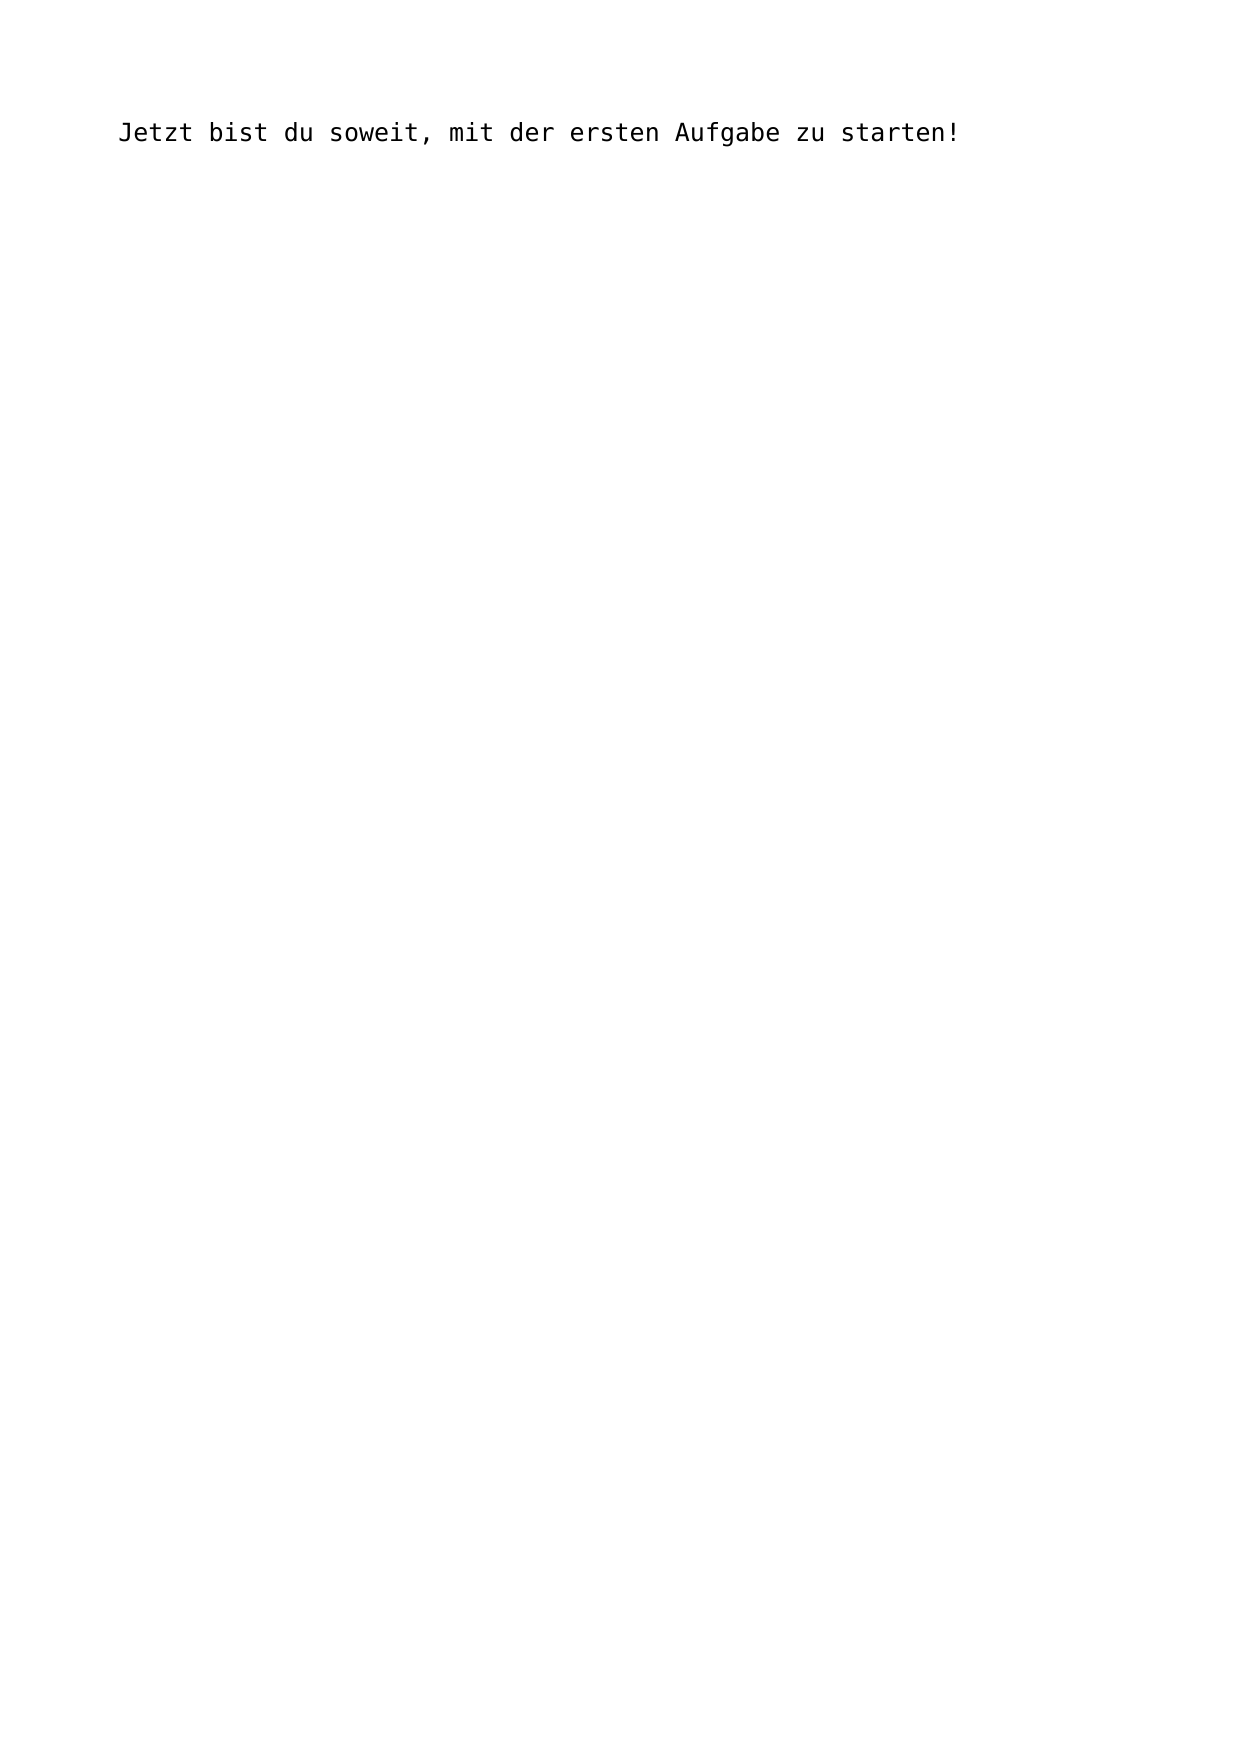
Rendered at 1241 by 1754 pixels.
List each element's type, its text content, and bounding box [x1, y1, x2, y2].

text Jetzt bist du soweit, mit der ersten Aufgabe zu starten! [118, 118, 1122, 147]
